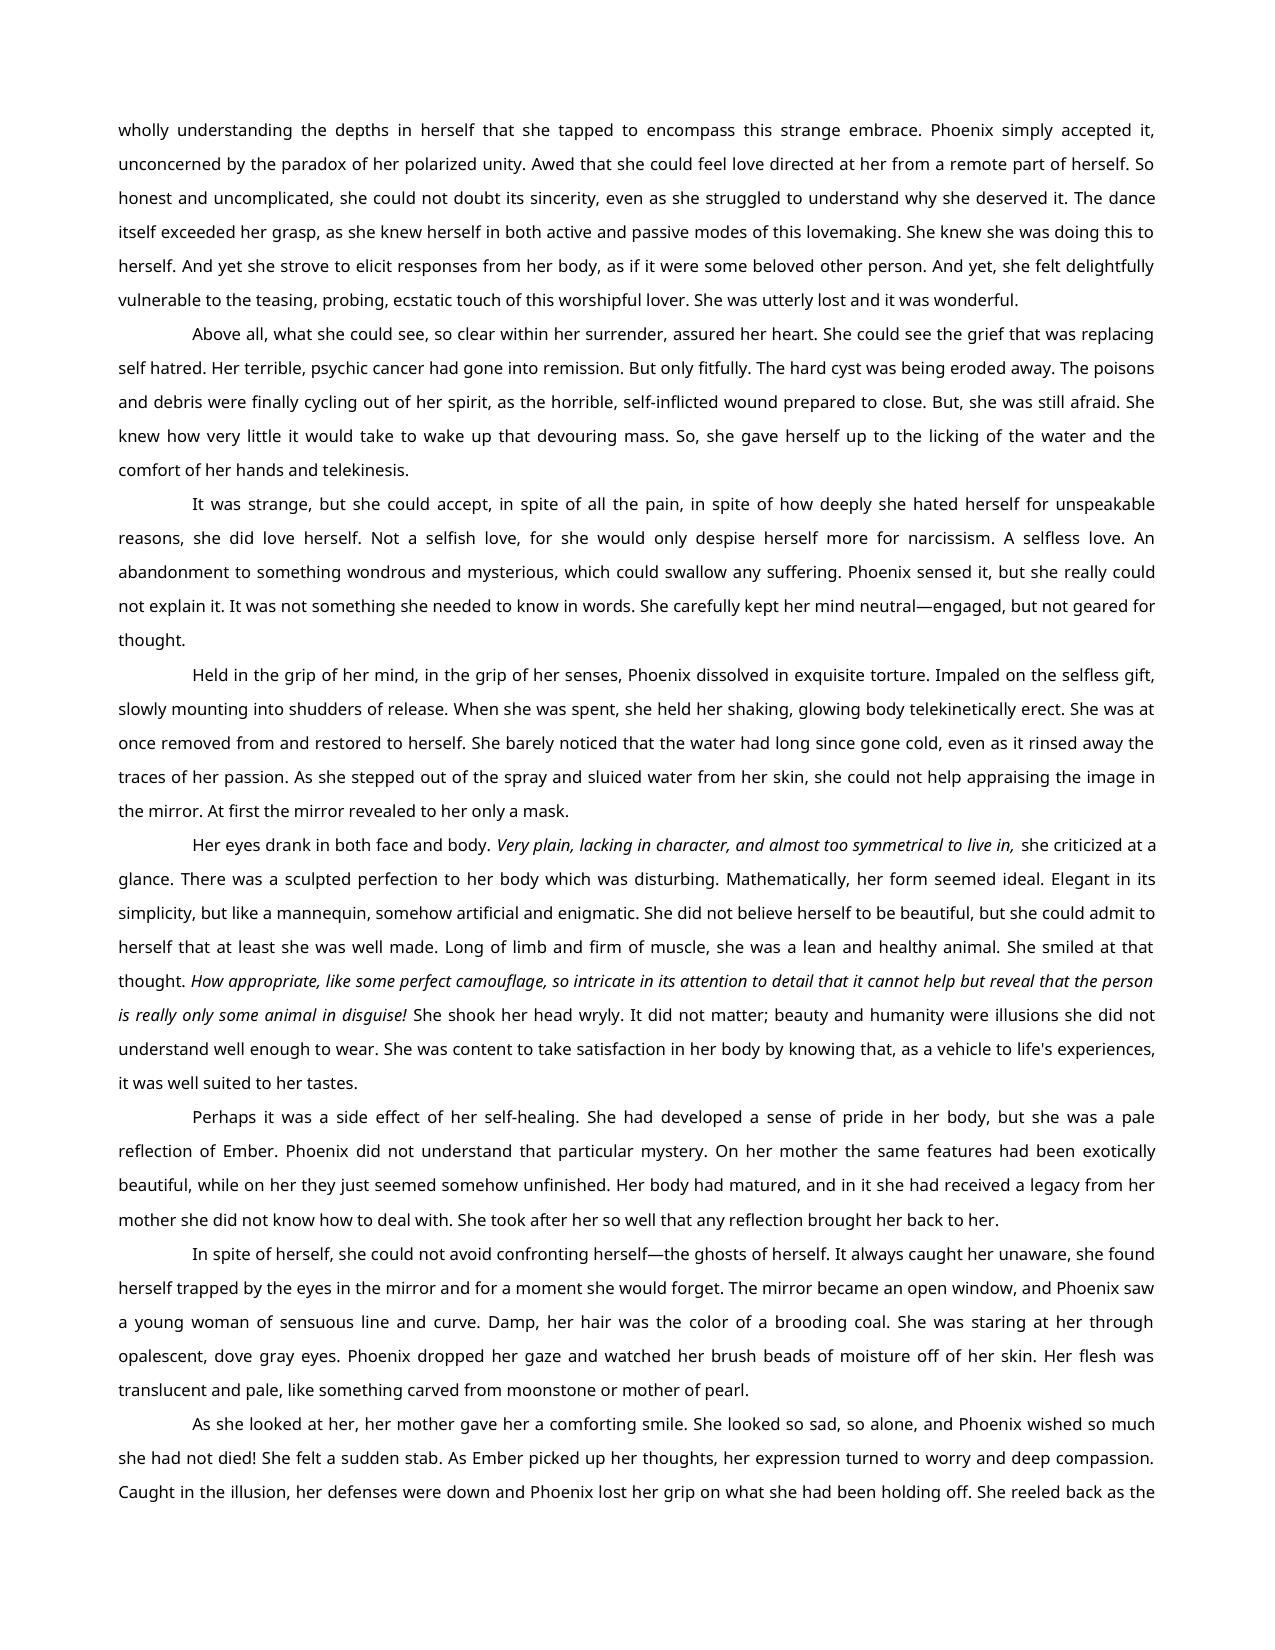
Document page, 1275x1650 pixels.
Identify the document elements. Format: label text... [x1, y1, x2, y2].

text wholly understanding the depths in herself that she tapped to encompass this strange embrace. Phoenix simply accepted it, unconcerned by the paradox of her polarized unity. Awed that she could feel love directed at her from a remote part of herself. So honest and uncomplicated, she could not doubt its sincerity, even as she struggled to understand why she deserved it. The dance itself exceeded her grasp, as she knew herself in both active and passive modes of this lovemaking. She knew she was doing this to herself. And yet she strove to elicit responses from her body, as if it were some beloved other person. And yet, she felt delightfully vulnerable to the teasing, probing, ecstatic touch of this worshipful lover. She was utterly lost and it was wonderful. [118, 118, 1157, 311]
text Her eyes drank in both face and body. Very plain, lacking in character, and almost too symmetrical to live in, she criticized at a glance. There was a sculpted perfection to her body which was disturbing. Mathematically, her form seemed ideal. Elegant in its simplicity, but like a mannequin, somehow artificial and enigmatic. She did not believe herself to be beautiful, but she could admit to herself that at least she was well made. Long of limb and firm of muscle, she was a lean and healthy animal. She smiled at that thought. How appropriate, like some perfect camouflage, so intricate in its attention to detail that it cannot help but reveal that the person is really only some animal in disguise! She shook her head wryly. It did not matter; beauty and humanity were illusions she did not understand well enough to wear. She was content to take satisfaction in her body by knowing that, as a vehicle to life's experiences, it was well suited to her tastes. [118, 833, 1157, 1094]
text Above all, what she could see, so clear within her surrender, assured her heart. She could see the grief that was replacing self hatred. Her terrible, psychic cancer had gone into remission. But only fitfully. The hard cyst was being eroded away. The poisons and debris were finally cycling out of her spirit, as the horrible, self-inflicted wound prepared to close. But, she was still afraid. She knew how very little it would take to wake up that devouring mass. So, she gave herself up to the licking of the water and the comfort of her hands and telekinesis. [118, 322, 1157, 481]
text Perhaps it was a side effect of her self-healing. She had developed a sense of pride in her body, but she was a pale reflection of Ember. Phoenix did not understand that particular mystery. On her mother the same features had been exotically beautiful, while on her they just seemed somehow unfinished. Her body had matured, and in it she had received a legacy from her mother she did not know how to deal with. She took after her so well that any reflection brought her back to her. [118, 1106, 1157, 1231]
text In spite of herself, she could not avoid confronting herself—the ghosts of herself. It always caught her unaware, she found herself trapped by the eyes in the mirror and for a moment she would forget. The mirror became an open window, and Phoenix saw a young woman of sensuous line and curve. Damp, her hair was the color of a brooding coal. She was staring at her through opalescent, dove gray eyes. Phoenix dropped her gaze and watched her brush beads of moisture off of her skin. Her flesh was translucent and pale, like something carved from moonstone or mother of pearl. [118, 1242, 1157, 1401]
text As she looked at her, her mother gave her a comforting smile. She looked so sad, so alone, and Phoenix wished so much she had not died! She felt a sudden stab. As Ember picked up her thoughts, her expression turned to worry and deep compassion. Caught in the illusion, her defenses were down and Phoenix lost her grip on what she had been holding off. She reeled back as the [118, 1412, 1157, 1503]
text It was strange, but she could accept, in spite of all the pain, in spite of how deeply she hated herself for unspeakable reasons, she did love herself. Not a selfish love, for she would only despise herself more for narcissism. A selfless love. An abandonment to something wondrous and mysterious, which could swallow any suffering. Phoenix sensed it, but she really could not explain it. It was not something she needed to know in words. She carefully kept her mind neutral—engaged, but not geared for thought. [118, 493, 1157, 652]
text Held in the grip of her mind, in the grip of her senses, Phoenix dissolved in exquisite torture. Impaled on the selfless gift, slowly mounting into shudders of release. When she was spent, she held her shaking, glowing body telekinetically erect. She was at once removed from and restored to herself. She barely noticed that the water had long since gone cold, even as it rinsed away the traces of her passion. As she stepped out of the spray and sluiced water from her skin, she could not help appraising the image in the mirror. At first the mirror revealed to her only a mask. [118, 663, 1157, 822]
